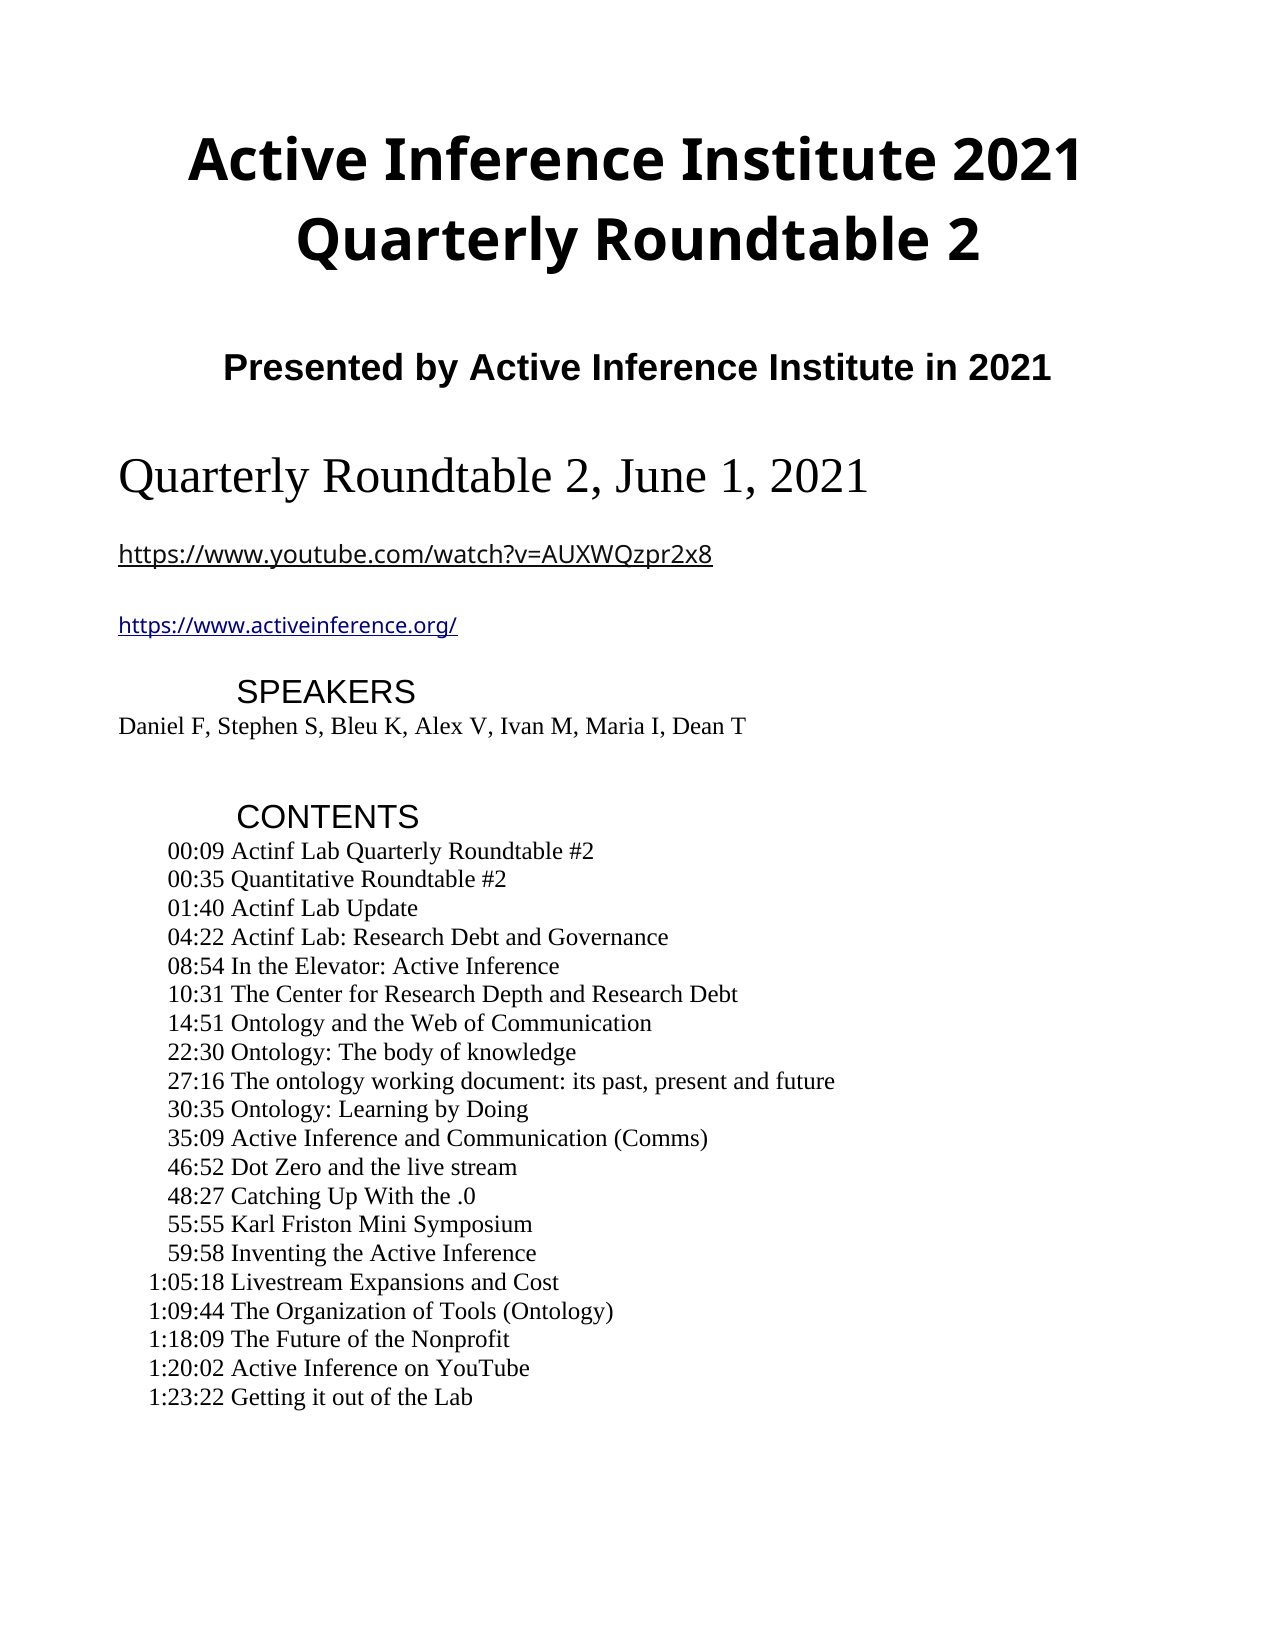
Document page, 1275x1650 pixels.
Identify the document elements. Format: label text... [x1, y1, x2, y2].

table_cell 00:35 [112, 865, 227, 893]
table_cell 1:18:09 [112, 1325, 227, 1353]
table_cell Karl Friston Mini Symposium [228, 1210, 848, 1238]
table_cell 48:27 [112, 1181, 227, 1209]
table_cell 08:54 [112, 951, 227, 979]
text https://www.youtube.com/watch?v=AUXWQzpr2x8 [118, 536, 1157, 570]
table_cell 1:20:02 [112, 1353, 227, 1382]
table_cell Actinf Lab: Research Debt and Governance [228, 922, 848, 951]
table_cell Actinf Lab Update [228, 893, 848, 922]
table_cell Getting it out of the Lab [228, 1382, 848, 1411]
table_cell Catching Up With the .0 [228, 1181, 848, 1209]
table_cell Active Inference and Communication (Comms) [228, 1123, 848, 1152]
table_cell 30:35 [112, 1095, 227, 1123]
table_cell 14:51 [112, 1008, 227, 1037]
table_cell The ontology working document: its past, present and future [228, 1066, 848, 1094]
table_cell 1:09:44 [112, 1296, 227, 1324]
subtitle Presented by Active Inference Institute in 2021 [118, 345, 1157, 388]
subtitle SPEAKERS [118, 673, 1157, 711]
title Active Inference Institute 2021 Quarterly Roundtable 2 [118, 118, 1157, 277]
table_cell Inventing the Active Inference [228, 1238, 848, 1267]
table_cell 46:52 [112, 1152, 227, 1181]
text https://www.activeinference.org/ [118, 610, 1157, 639]
table_cell Ontology: The body of knowledge [228, 1037, 848, 1066]
table_cell Livestream Expansions and Cost [228, 1267, 848, 1296]
table_cell The Center for Research Depth and Research Debt [228, 980, 848, 1008]
table_cell 59:58 [112, 1238, 227, 1267]
table_cell The Future of the Nonprofit [228, 1325, 848, 1353]
table_cell Ontology: Learning by Doing [228, 1095, 848, 1123]
table_cell Ontology and the Web of Communication [228, 1008, 848, 1037]
text Daniel F, Stephen S, Bleu K, Alex V, Ivan M, Maria I, Dean T [118, 711, 1157, 740]
table_cell Dot Zero and the live stream [228, 1152, 848, 1181]
subtitle Quarterly Roundtable 2, June 1, 2021 [118, 446, 1157, 503]
table_cell 04:22 [112, 922, 227, 951]
table_cell 55:55 [112, 1210, 227, 1238]
table_cell In the Elevator: Active Inference [228, 951, 848, 979]
table_cell 1:05:18 [112, 1267, 227, 1296]
table_cell Active Inference on YouTube [228, 1353, 848, 1382]
table_header 00:09 [112, 836, 227, 864]
table_cell Quantitative Roundtable #2 [228, 865, 848, 893]
subtitle CONTENTS [118, 797, 1157, 836]
table_cell The Organization of Tools (Ontology) [228, 1296, 848, 1324]
table_header Actinf Lab Quarterly Roundtable #2 [228, 836, 848, 864]
table_cell 1:23:22 [112, 1382, 227, 1411]
table_cell 35:09 [112, 1123, 227, 1152]
table_cell 01:40 [112, 893, 227, 922]
table_cell 27:16 [112, 1066, 227, 1094]
table_cell 10:31 [112, 980, 227, 1008]
table_cell 22:30 [112, 1037, 227, 1066]
